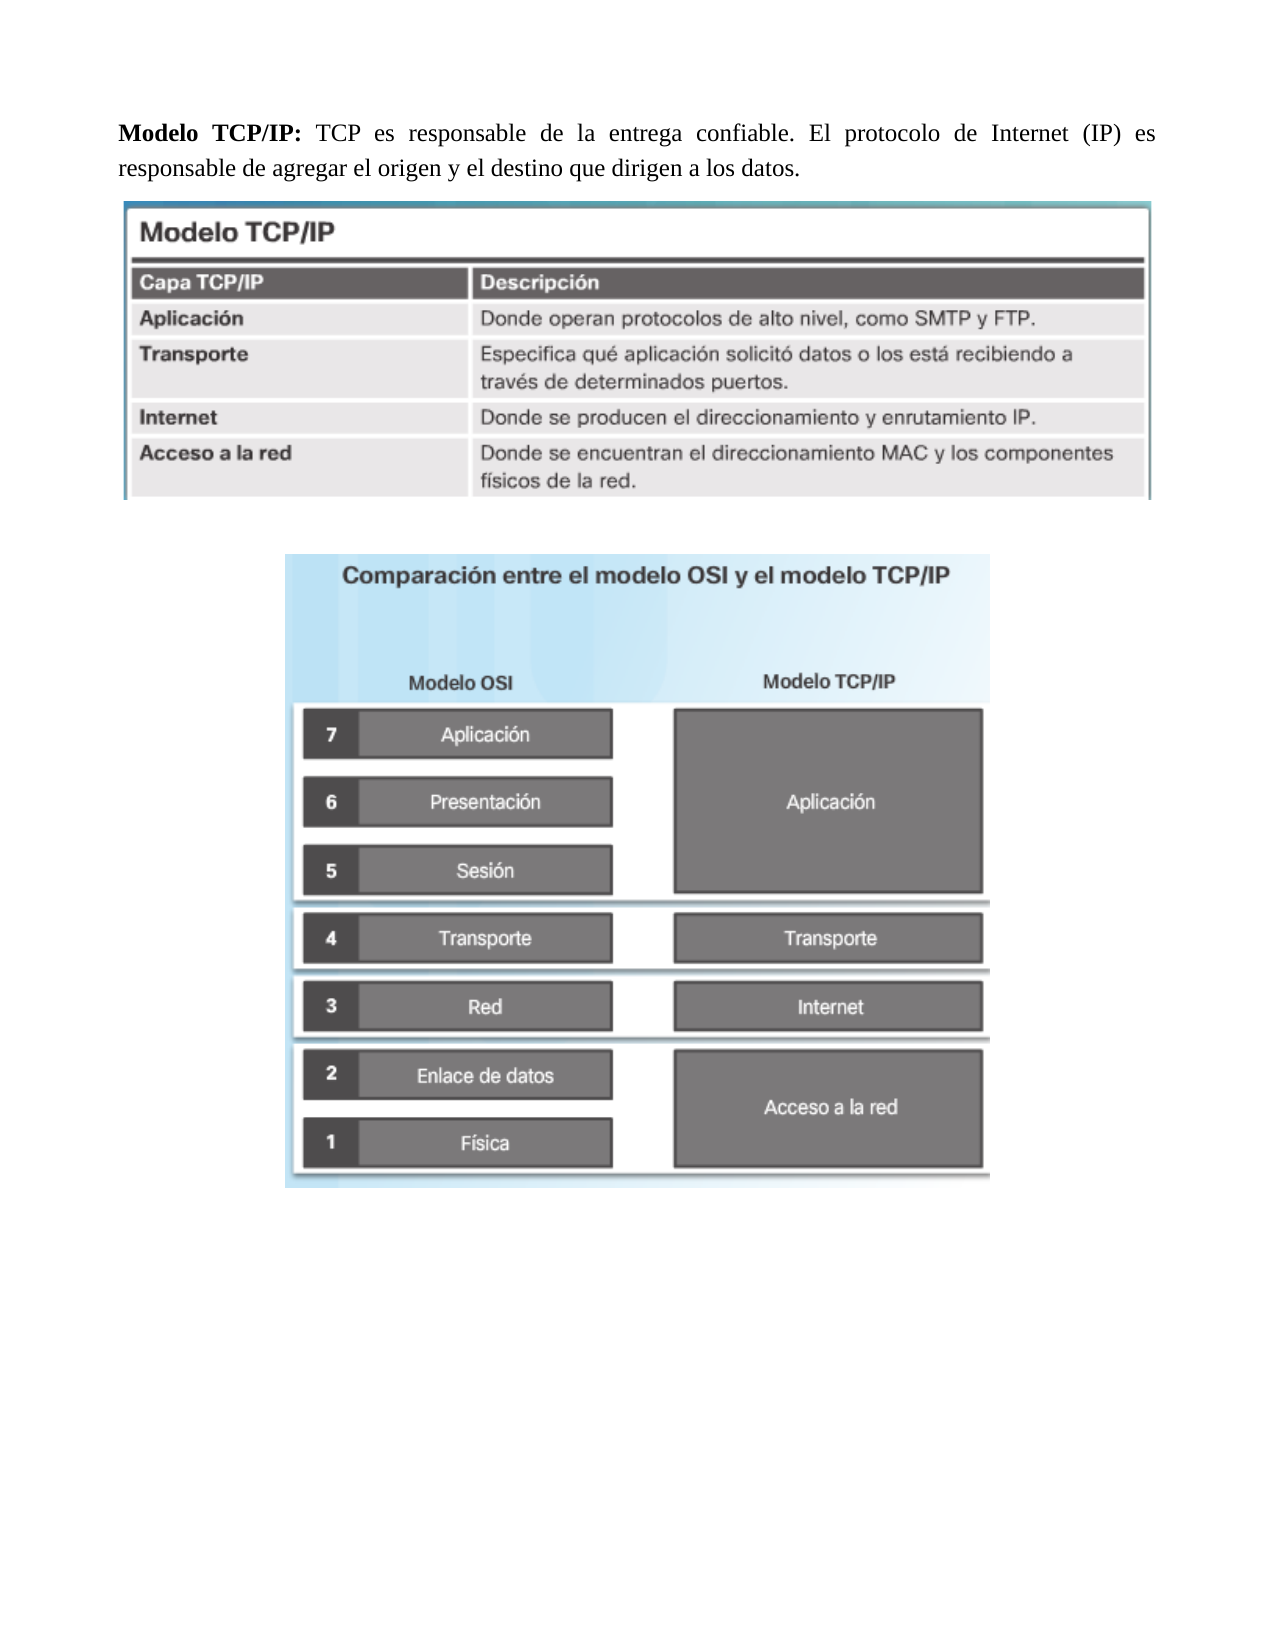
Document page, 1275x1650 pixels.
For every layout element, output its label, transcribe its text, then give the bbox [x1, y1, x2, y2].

text Modelo TCP/IP: TCP es responsable de la entrega confiable. El protocolo de Internet (IP) es responsable de agregar el origen y el destino que dirigen a los datos. [118, 118, 1157, 181]
picture [285, 554, 990, 1188]
picture [123, 201, 1152, 500]
